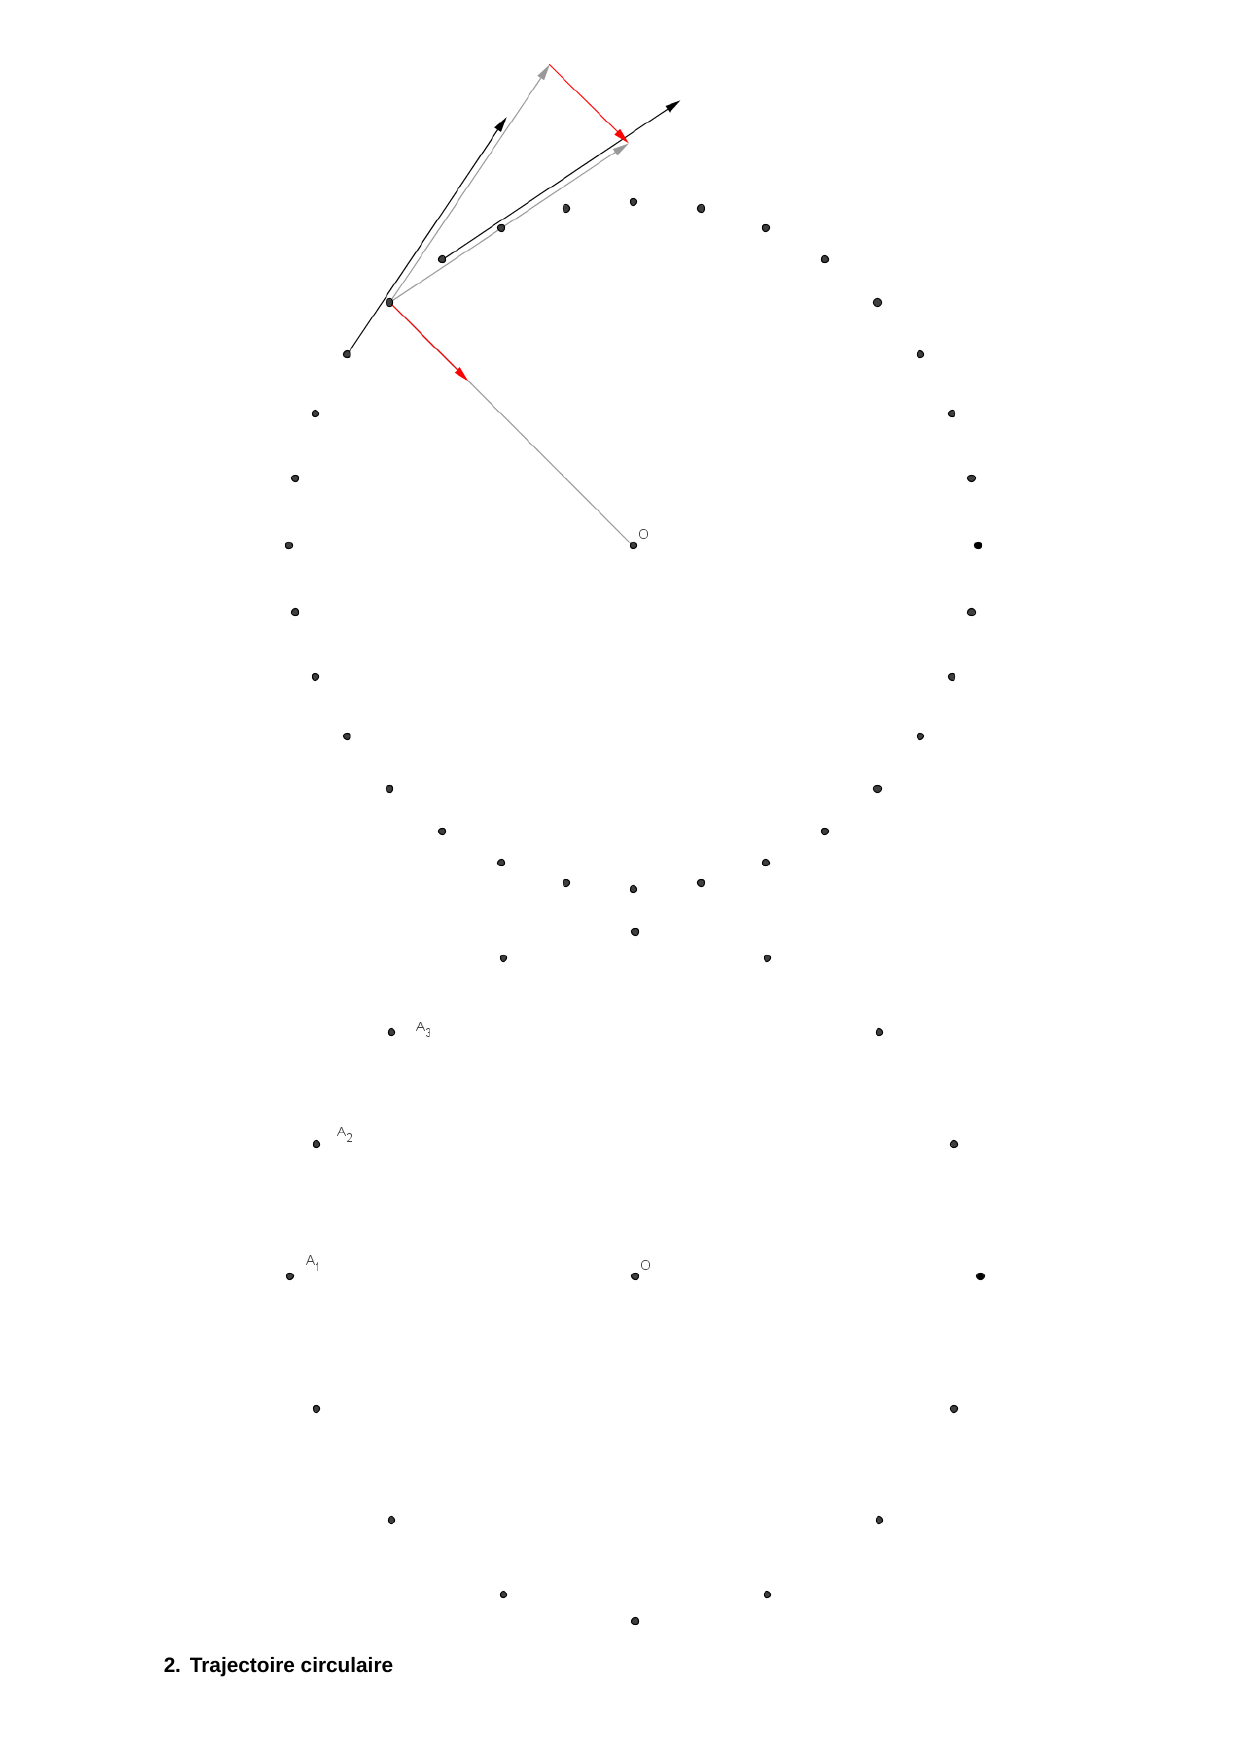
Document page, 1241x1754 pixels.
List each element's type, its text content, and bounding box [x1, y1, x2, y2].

picture [280, 59, 990, 897]
picture [280, 920, 990, 1629]
list Trajectoire circulaire [163, 1653, 1181, 1677]
